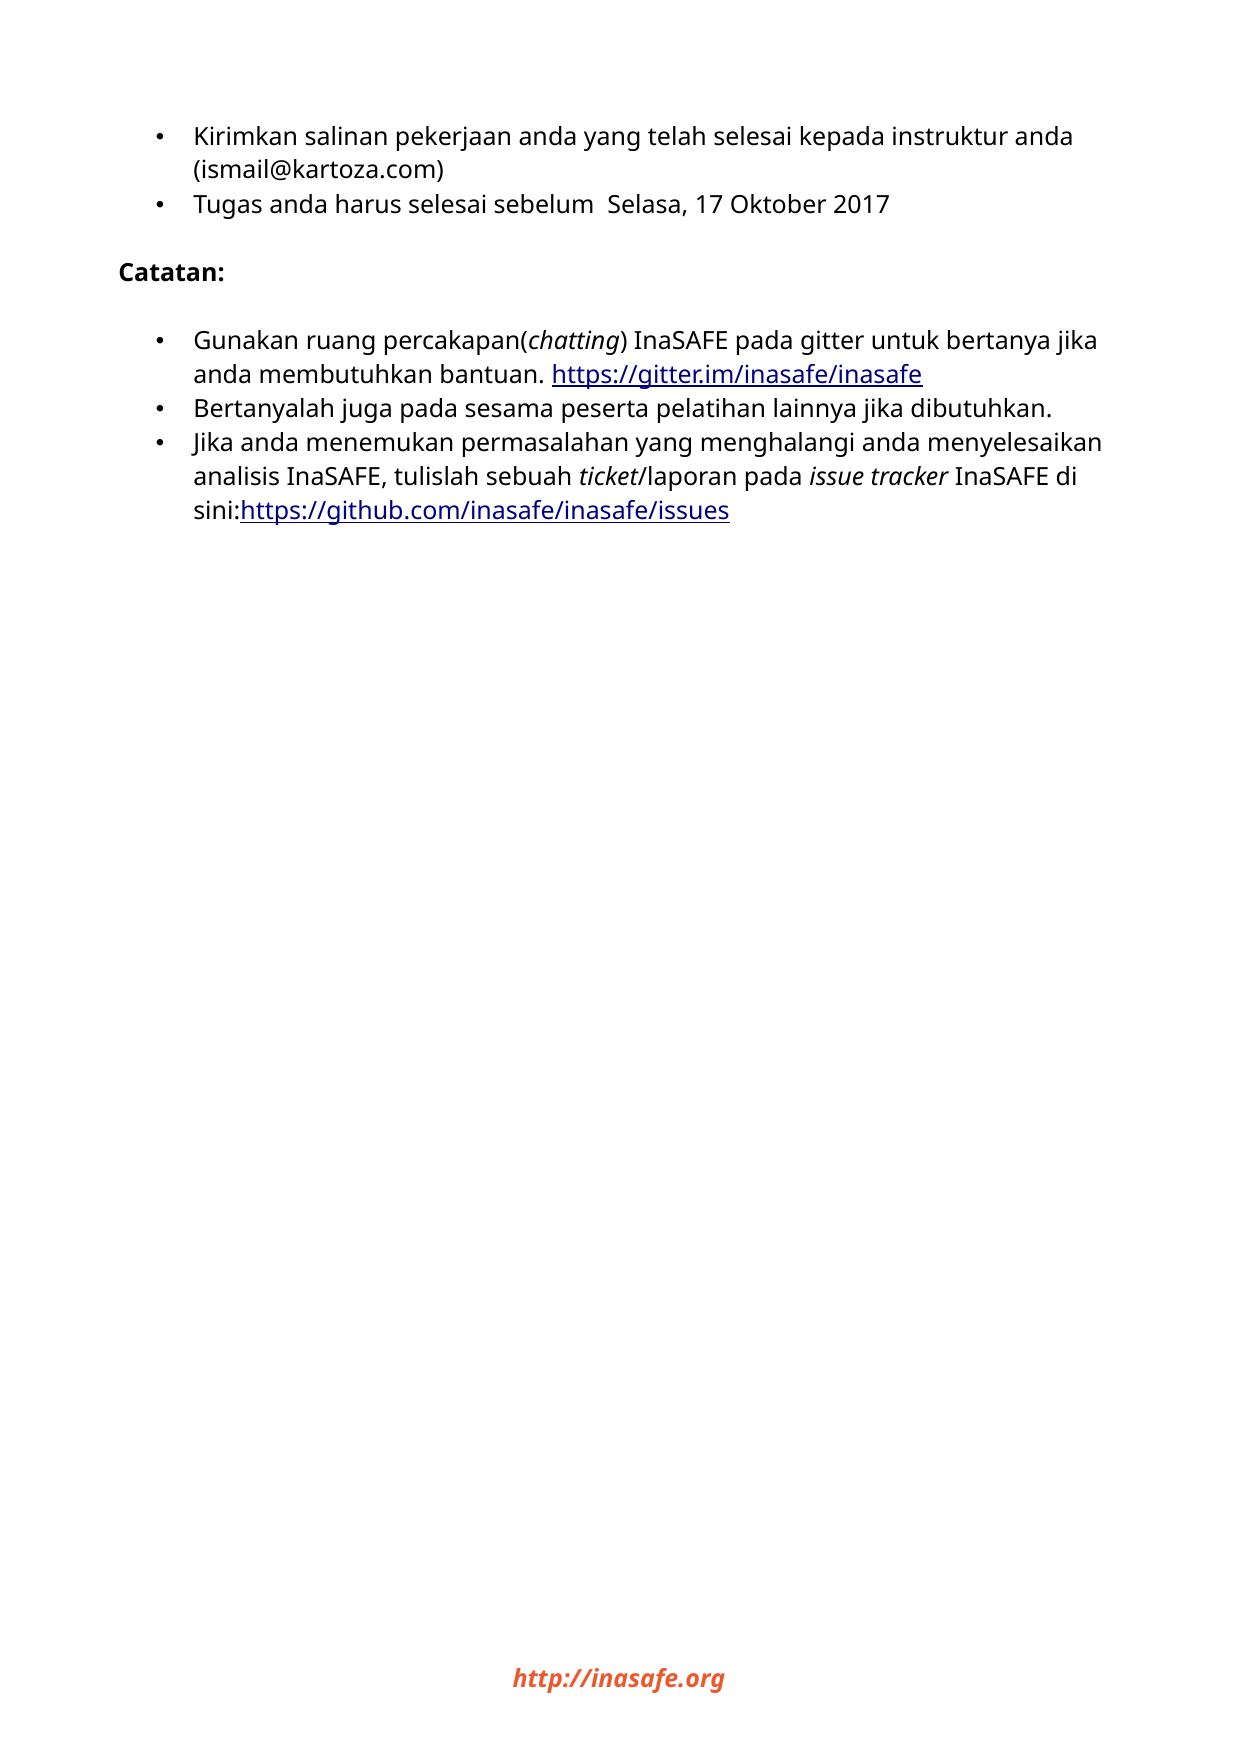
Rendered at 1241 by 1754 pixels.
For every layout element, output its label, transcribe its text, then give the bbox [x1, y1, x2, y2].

text Catatan: [118, 254, 1122, 288]
list Gunakan ruang percakapan(chatting) InaSAFE pada gitter untuk bertanya jika anda membutuhkan bantuan. https://gitter.im/inasafe/inasafe [156, 322, 1122, 391]
list Tugas anda harus selesai sebelum Selasa, 17 Oktober 2017 [156, 186, 1122, 220]
list Kirimkan salinan pekerjaan anda yang telah selesai kepada instruktur anda (ismail@kartoza.com) [156, 118, 1122, 186]
list Jika anda menemukan permasalahan yang menghalangi anda menyelesaikan analisis InaSAFE, tulislah sebuah ticket/laporan pada issue tracker InaSAFE di sini:https://github.com/inasafe/inasafe/issues [156, 425, 1122, 527]
list Bertanyalah juga pada sesama peserta pelatihan lainnya jika dibutuhkan. [156, 391, 1122, 425]
